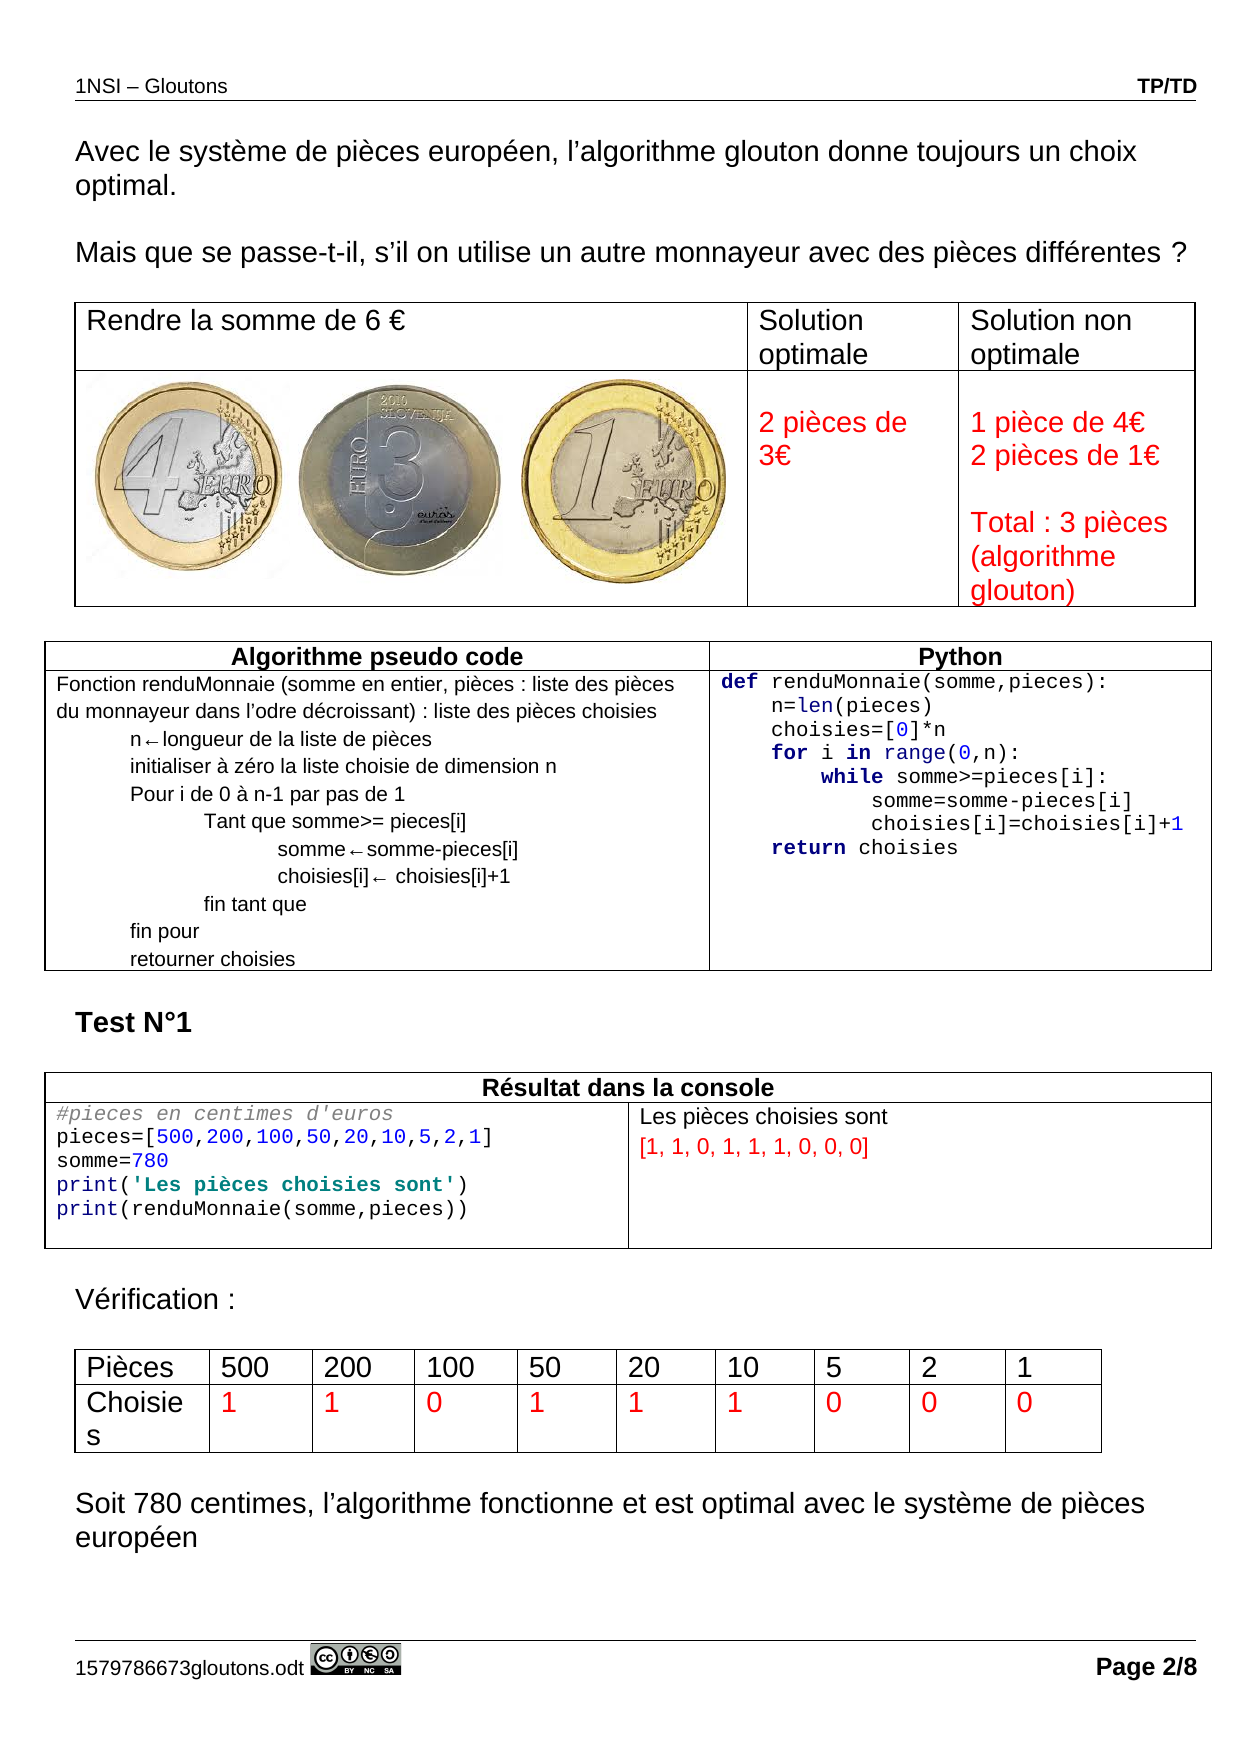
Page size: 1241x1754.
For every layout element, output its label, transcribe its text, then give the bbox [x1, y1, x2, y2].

table_header Rendre la somme de 6 € [76, 303, 747, 370]
table_header 2 [910, 1350, 1005, 1384]
text Vérification : [75, 1282, 1196, 1316]
table_header Solution non optimale [959, 303, 1194, 370]
picture [310, 1643, 402, 1675]
table_cell Choisies [76, 1385, 209, 1452]
table_header 100 [415, 1350, 517, 1384]
table_header 20 [617, 1350, 715, 1384]
table_cell 0 [815, 1385, 909, 1452]
text Mais que se passe-t-il, s’il on utilise un autre monnayeur avec des pièces différentes ? [75, 235, 1196, 268]
table_cell 1 [518, 1385, 616, 1452]
table_header Algorithme pseudo code [46, 642, 709, 670]
table_cell 1 [313, 1385, 414, 1452]
table_header Pièces [76, 1350, 209, 1384]
table_cell 1 [617, 1385, 715, 1452]
table_header Python [710, 642, 1211, 670]
table_header 500 [210, 1350, 312, 1384]
table_header 5 [815, 1350, 909, 1384]
table_header 1 [1006, 1350, 1101, 1384]
table_header 10 [716, 1350, 814, 1384]
text Soit 780 centimes, l’algorithme fonctionne et est optimal avec le système de pièces européen [75, 1486, 1196, 1553]
table_header Solution optimale [748, 303, 958, 370]
table_cell 0 [1006, 1385, 1101, 1452]
table_cell 0 [910, 1385, 1005, 1452]
table_header 50 [518, 1350, 616, 1384]
table_cell 2 pièces de 3€ [748, 371, 958, 606]
table_cell 1 [716, 1385, 814, 1452]
table_cell Les pièces choisies sont [1, 1, 0, 1, 1, 1, 0, 0, 0] [629, 1103, 1211, 1247]
table_cell 0 [415, 1385, 517, 1452]
table_cell #pieces en centimes d'euros pieces=[500,200,100,50,20,10,5,2,1] somme=780 print('Les pièces choisies sont') print(renduMonnaie(somme,pieces)) [46, 1103, 628, 1247]
text Avec le système de pièces européen, l’algorithme glouton donne toujours un choix optimal. [75, 134, 1196, 201]
text Test N°1 [75, 1005, 1196, 1038]
table_cell def renduMonnaie(somme,pieces): n=len(pieces) choisies=[0]*n for i in range(0,n): while somme>=pieces[i]: somme=somme-pieces[i] choisies[i]=choisies[i]+1 return choisies [710, 671, 1211, 970]
table_cell 1 [210, 1385, 312, 1452]
table_header 200 [313, 1350, 414, 1384]
table_header Résultat dans la console [46, 1073, 1211, 1102]
table_cell 1 pièce de 4€ 2 pièces de 1€ Total : 3 pièces (algorithme glouton) [959, 371, 1194, 606]
table_cell Fonction renduMonnaie (somme en entier, pièces : liste des pièces du monnayeur dans l’odre décroissant) : liste des pièces choisies n←longueur de la liste de pièces initialiser à zéro la liste choisie de dimension n Pour i de 0 à n-1 par pas de 1 Tant que somme>= pieces[i] somme←somme-pieces[i] choisies[i]← choisies[i]+1 fin tant que fin pour retourner choisies [46, 671, 709, 970]
table_cell [76, 371, 747, 606]
